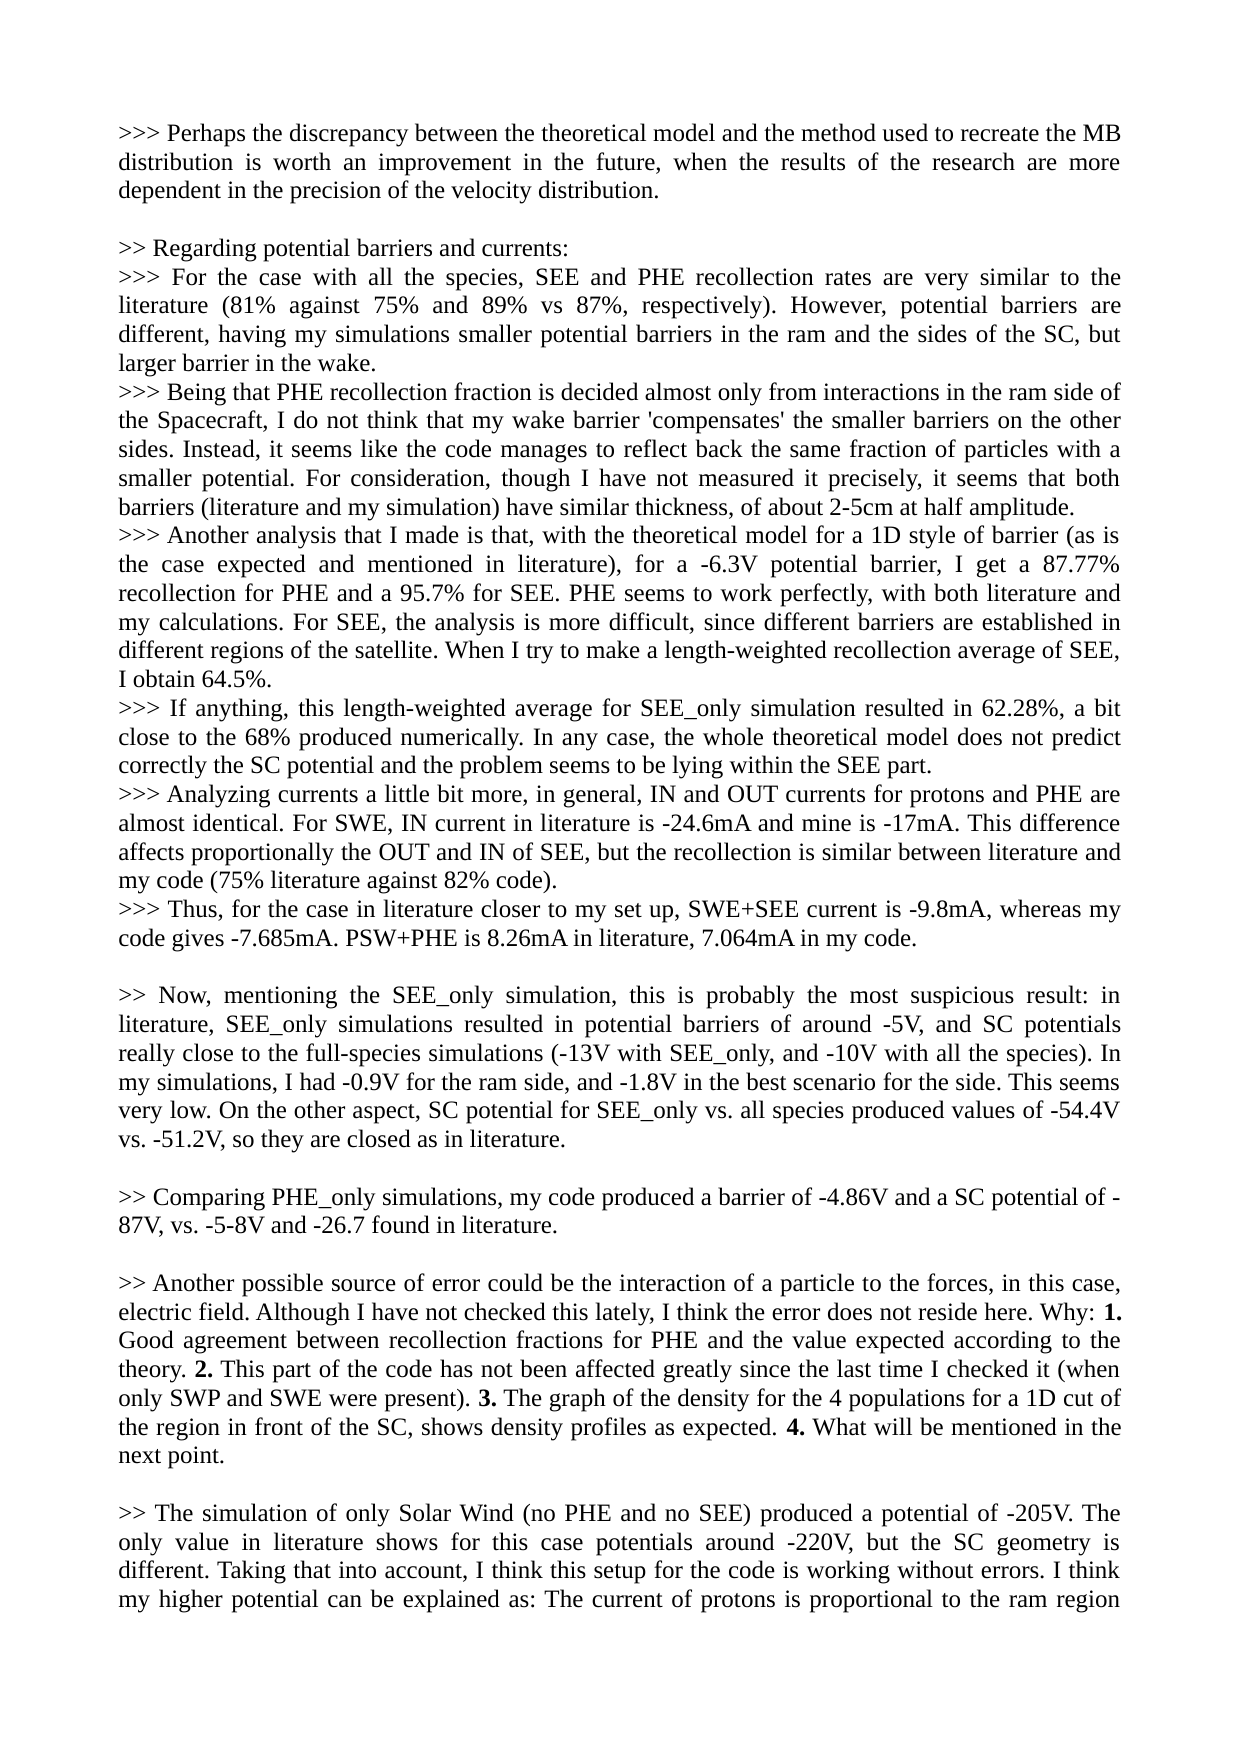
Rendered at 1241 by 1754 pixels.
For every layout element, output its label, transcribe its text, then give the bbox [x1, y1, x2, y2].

text >> Another possible source of error could be the interaction of a particle to the forces, in this case, electric field. Although I have not checked this lately, I think the error does not reside here. Why: 1. Good agreement between recollection fractions for PHE and the value expected according to the theory. 2. This part of the code has not been affected greatly since the last time I checked it (when only SWP and SWE were present). 3. The graph of the density for the 4 populations for a 1D cut of the region in front of the SC, shows density profiles as expected. 4. What will be mentioned in the next point. [118, 1268, 1122, 1469]
text >> Comparing PHE_only simulations, my code produced a barrier of -4.86V and a SC potential of -87V, vs. -5-8V and -26.7 found in literature. [118, 1182, 1122, 1239]
text >>> If anything, this length-weighted average for SEE_only simulation resulted in 62.28%, a bit close to the 68% produced numerically. In any case, the whole theoretical model does not predict correctly the SC potential and the problem seems to be lying within the SEE part. [118, 693, 1122, 779]
text >>> Thus, for the case in literature closer to my set up, SWE+SEE current is -9.8mA, whereas my code gives -7.685mA. PSW+PHE is 8.26mA in literature, 7.064mA in my code. [118, 894, 1122, 952]
text >>> Another analysis that I made is that, with the theoretical model for a 1D style of barrier (as is the case expected and mentioned in literature), for a -6.3V potential barrier, I get a 87.77% recollection for PHE and a 95.7% for SEE. PHE seems to work perfectly, with both literature and my calculations. For SEE, the analysis is more difficult, since different barriers are established in different regions of the satellite. When I try to make a length-weighted recollection average of SEE, I obtain 64.5%. [118, 521, 1122, 693]
text >>> Being that PHE recollection fraction is decided almost only from interactions in the ram side of the Spacecraft, I do not think that my wake barrier 'compensates' the smaller barriers on the other sides. Instead, it seems like the code manages to reflect back the same fraction of particles with a smaller potential. For consideration, though I have not measured it precisely, it seems that both barriers (literature and my simulation) have similar thickness, of about 2-5cm at half amplitude. [118, 377, 1122, 521]
text >> Now, mentioning the SEE_only simulation, this is probably the most suspicious result: in literature, SEE_only simulations resulted in potential barriers of around -5V, and SC potentials really close to the full-species simulations (-13V with SEE_only, and -10V with all the species). In my simulations, I had -0.9V for the ram side, and -1.8V in the best scenario for the side. This seems very low. On the other aspect, SC potential for SEE_only vs. all species produced values of -54.4V vs. -51.2V, so they are closed as in literature. [118, 981, 1122, 1153]
text >> The simulation of only Solar Wind (no PHE and no SEE) produced a potential of -205V. The only value in literature shows for this case potentials around -220V, but the SC geometry is different. Taking that into account, I think this setup for the code is working without errors. I think my higher potential can be explained as: The current of protons is proportional to the ram region [118, 1498, 1122, 1613]
text >>> Analyzing currents a little bit more, in general, IN and OUT currents for protons and PHE are almost identical. For SWE, IN current in literature is -24.6mA and mine is -17mA. This difference affects proportionally the OUT and IN of SEE, but the recollection is similar between literature and my code (75% literature against 82% code). [118, 779, 1122, 894]
text >>> For the case with all the species, SEE and PHE recollection rates are very similar to the literature (81% against 75% and 89% vs 87%, respectively). However, potential barriers are different, having my simulations smaller potential barriers in the ram and the sides of the SC, but larger barrier in the wake. [118, 262, 1122, 377]
text >>> Perhaps the discrepancy between the theoretical model and the method used to recreate the MB distribution is worth an improvement in the future, when the results of the research are more dependent in the precision of the velocity distribution. [118, 118, 1122, 204]
text >> Regarding potential barriers and currents: [118, 233, 1122, 262]
